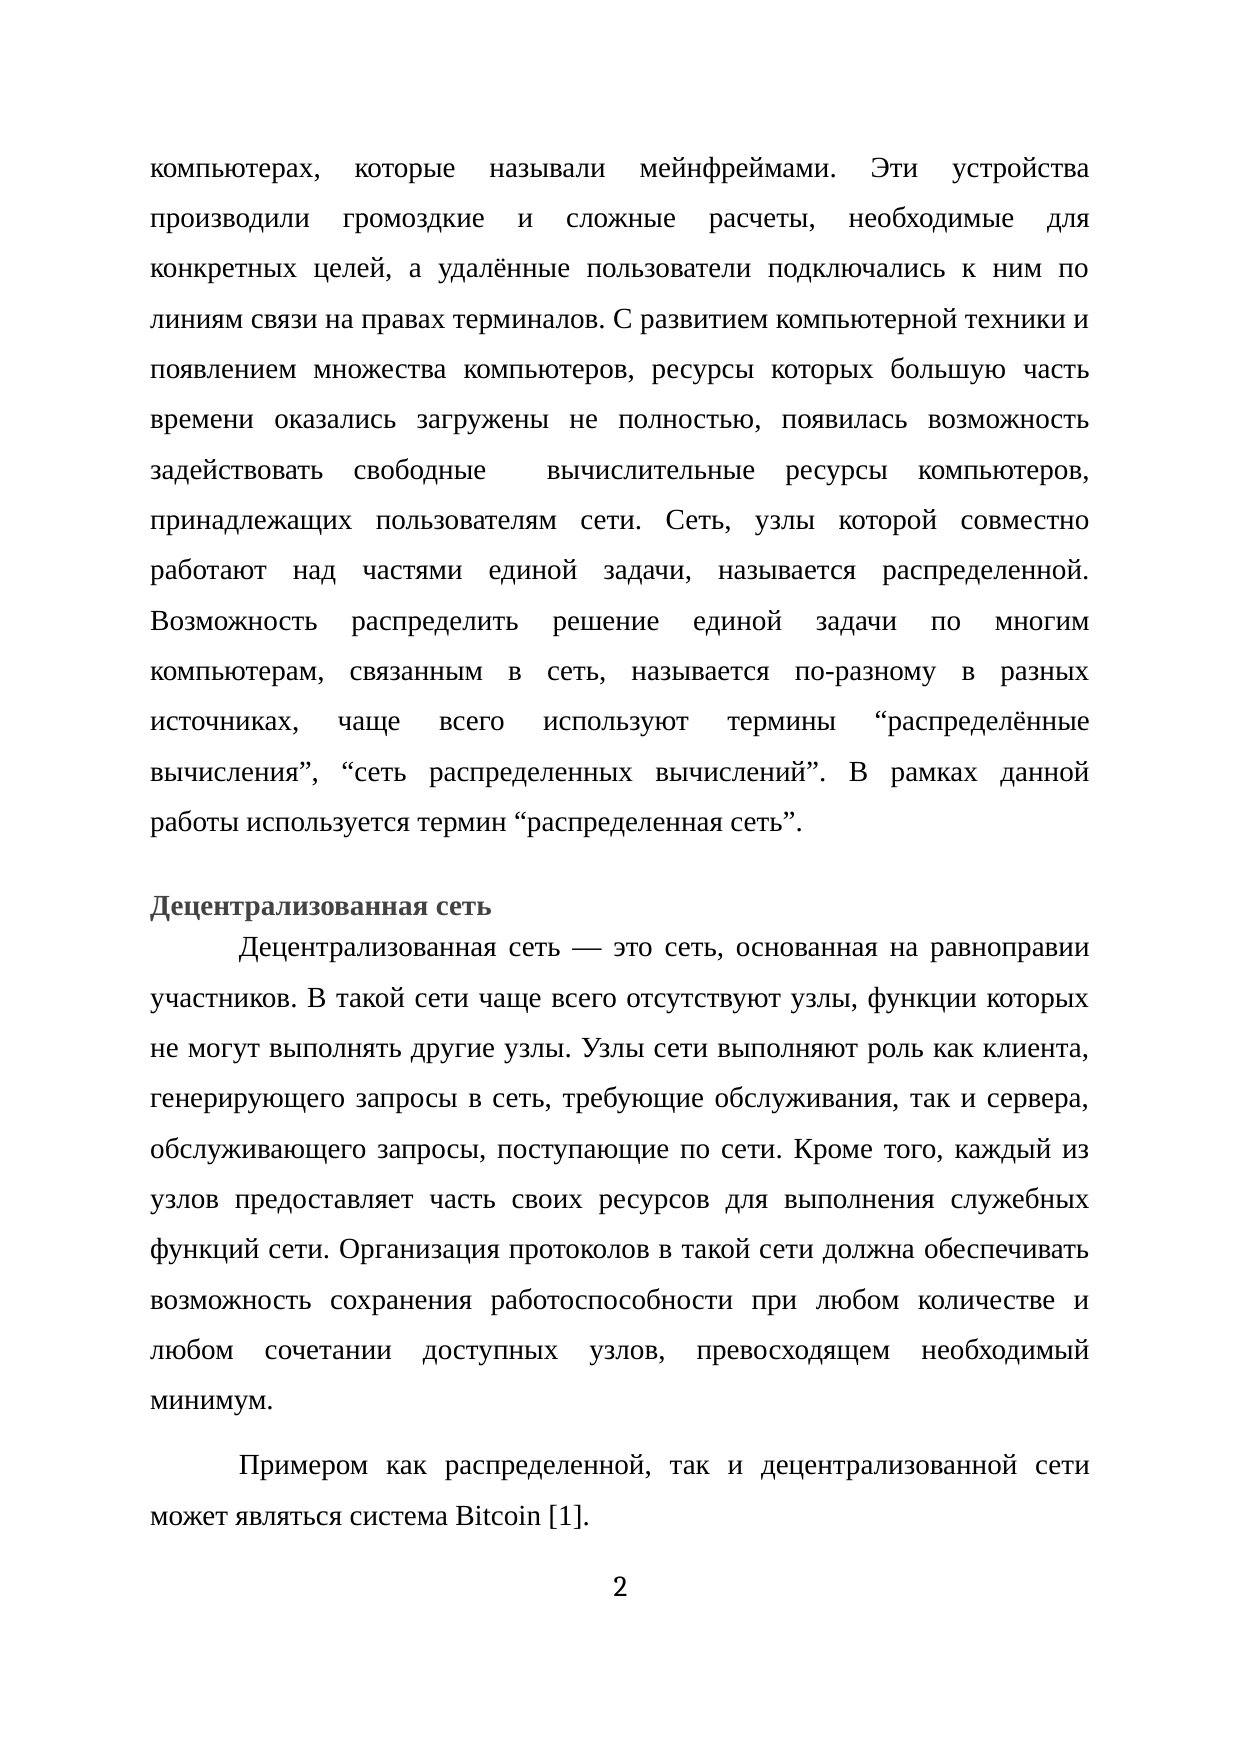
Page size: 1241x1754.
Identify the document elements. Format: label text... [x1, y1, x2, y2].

text компьютерах, которые называли мейнфреймами. Эти устройства производили громоздкие и сложные расчеты, необходимые для конкретных целей, а удалённые пользователи подключались к ним по линиям связи на правах терминалов. С развитием компьютерной техники и появлением множества компьютеров, ресурсы которых большую часть времени оказались загружены не полностью, появилась возможность задействовать свободные вычислительные ресурсы компьютеров, принадлежащих пользователям сети. Сеть, узлы которой совместно работают над частями единой задачи, называется распределенной. Возможность распределить решение единой задачи по многим компьютерам, связанным в сеть, называется по-разному в разных источниках, чаще всего используют термины “распределённые вычисления”, “сеть распределенных вычислений”. В рамках данной работы используется термин “распределенная сеть”. [150, 150, 1090, 838]
text Примером как распределенной, так и децентрализованной сети может являться система Bitcoin [1]. [150, 1447, 1090, 1531]
subtitle Децентрализованная сеть [150, 888, 1090, 921]
text Децентрализованная сеть — это сеть, основанная на равноправии участников. В такой сети чаще всего отсутствуют узлы, функции которых не могут выполнять другие узлы. Узлы сети выполняют роль как клиента, генерирующего запросы в сеть, требующие обслуживания, так и сервера, обслуживающего запросы, поступающие по сети. Кроме того, каждый из узлов предоставляет часть своих ресурсов для выполнения служебных функций сети. Организация протоколов в такой сети должна обеспечивать возможность сохранения работоспособности при любом количестве и любом сочетании доступных узлов, превосходящем необходимый минимум. [150, 929, 1090, 1416]
